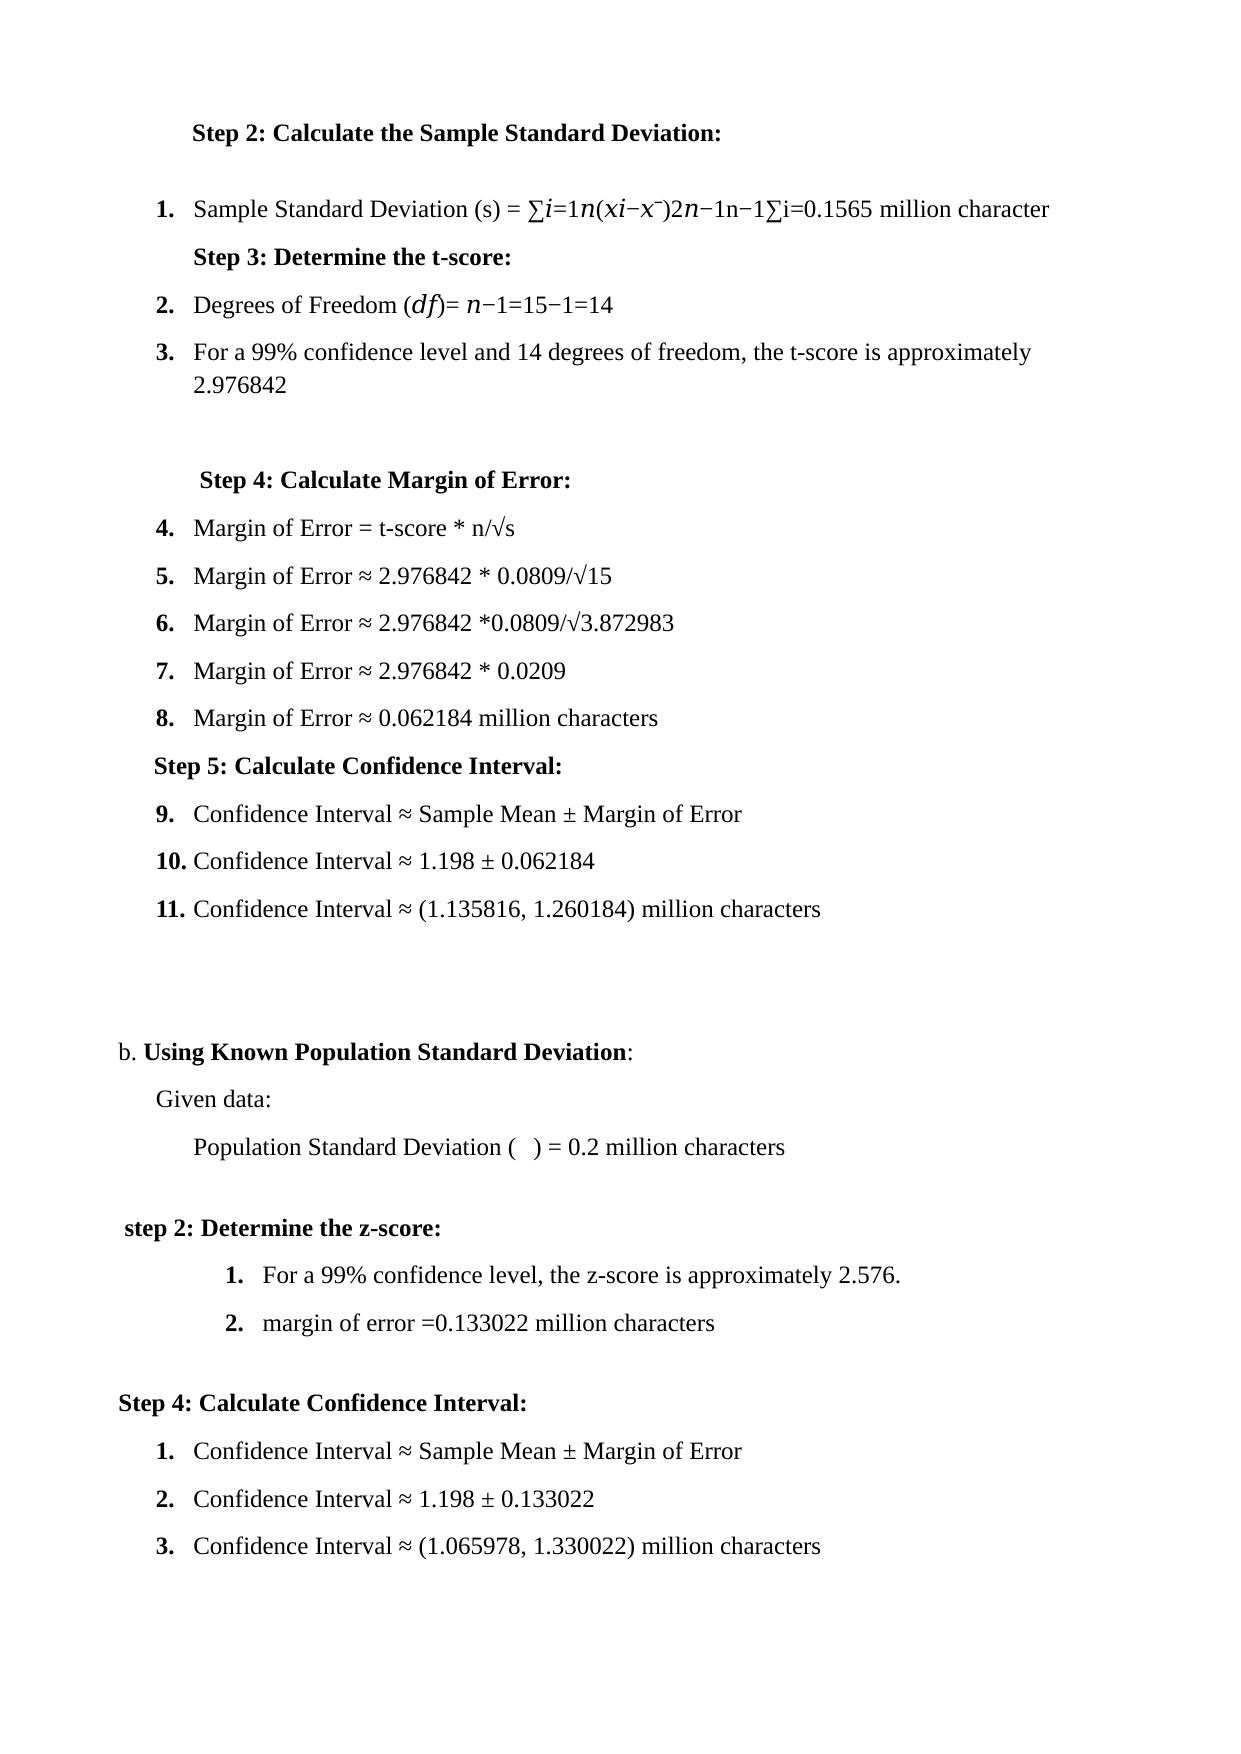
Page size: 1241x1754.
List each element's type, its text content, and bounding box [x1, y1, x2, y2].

list Confidence Interval ≈ Sample Mean ± Margin of Error [156, 1436, 1122, 1465]
text Population Standard Deviation (𝜎) = 0.2 million characters [118, 1132, 1122, 1161]
list Margin of Error ≈ 0.062184 million characters [156, 703, 1122, 732]
list For a 99% confidence level and 14 degrees of freedom, the t-score is approximately 2.976842 [156, 337, 1122, 399]
list Step 5: Calculate Confidence Interval: [118, 751, 1122, 780]
text Given data: [118, 1084, 1122, 1113]
list Confidence Interval ≈ Sample Mean ± Margin of Error [156, 799, 1122, 827]
list Confidence Interval ≈ 1.198 ± 0.062184 [156, 846, 1122, 875]
list Step 4: Calculate Margin of Error: [156, 466, 1122, 494]
list Confidence Interval ≈ 1.198 ± 0.133022 [156, 1484, 1122, 1512]
list Sample Standard Deviation (s) = ∑𝑖=1𝑛(𝑥𝑖−𝑥ˉ)2𝑛−1n−1∑i=0.1565 million character [156, 194, 1122, 223]
list Margin of Error = t-score * n​/√s​ [156, 513, 1122, 542]
list Confidence Interval ≈ (1.135816, 1.260184) million characters [156, 894, 1122, 923]
list Step 2: Calculate the Sample Standard Deviation: [162, 118, 1122, 147]
list Margin of Error ≈ 2.976842 * 0.0809/√15 [156, 561, 1122, 589]
list Degrees of Freedom (𝑑𝑓)= 𝑛−1=15−1=14 [156, 290, 1122, 318]
list Margin of Error ≈ 2.976842 * 0.0209 [156, 656, 1122, 685]
text Step 4: Calculate Confidence Interval: [118, 1388, 1122, 1417]
list Step 3: Determine the t-score: [156, 242, 1122, 271]
text step 2: Determine the z-score: [118, 1179, 1122, 1241]
text b. Using Known Population Standard Deviation: [118, 1037, 1122, 1066]
list Margin of Error ≈ 2.976842 *0.0809/√3.872983​ [156, 608, 1122, 637]
list For a 99% confidence level, the z-score is approximately 2.576. [225, 1260, 1122, 1289]
list Confidence Interval ≈ (1.065978, 1.330022) million characters [156, 1531, 1122, 1560]
list margin of error =0.133022 million characters [225, 1308, 1122, 1369]
